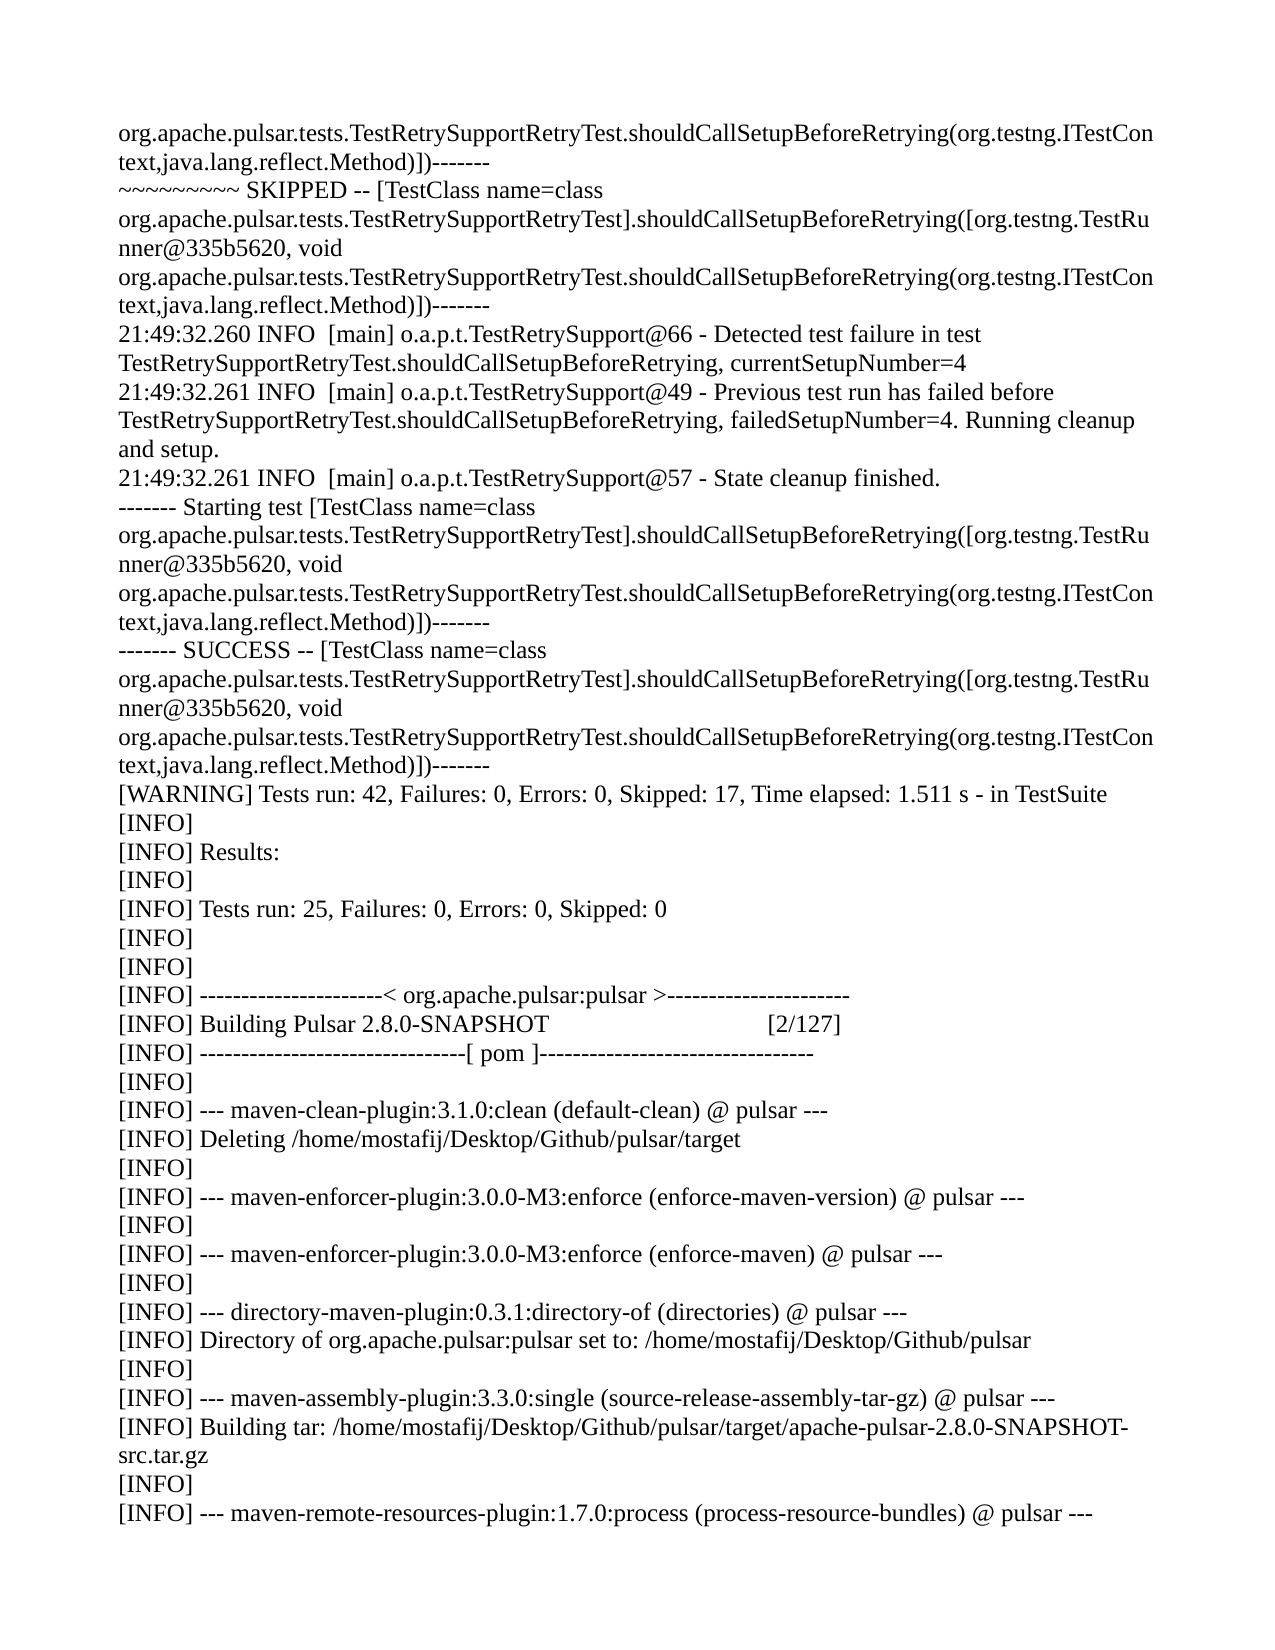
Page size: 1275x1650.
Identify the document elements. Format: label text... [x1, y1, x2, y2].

text [INFO] --- maven-enforcer-plugin:3.0.0-M3:enforce (enforce-maven) @ pulsar --- [118, 1239, 1157, 1268]
text [INFO] Tests run: 25, Failures: 0, Errors: 0, Skipped: 0 [118, 894, 1157, 923]
text [INFO] --------------------------------[ pom ]--------------------------------- [118, 1038, 1157, 1067]
text [INFO] Directory of org.apache.pulsar:pulsar set to: /home/mostafij/Desktop/Github/pulsar [118, 1326, 1157, 1354]
text ------- Starting test [TestClass name=class org.apache.pulsar.tests.TestRetrySupportRetryTest].shouldCallSetupBeforeRetrying([org.testng.TestRunner@335b5620, void org.apache.pulsar.tests.TestRetrySupportRetryTest.shouldCallSetupBeforeRetrying(org.testng.ITestContext,java.lang.reflect.Method)])------- [118, 492, 1157, 636]
text ------- SUCCESS -- [TestClass name=class org.apache.pulsar.tests.TestRetrySupportRetryTest].shouldCallSetupBeforeRetrying([org.testng.TestRunner@335b5620, void org.apache.pulsar.tests.TestRetrySupportRetryTest.shouldCallSetupBeforeRetrying(org.testng.ITestContext,java.lang.reflect.Method)])------- [118, 636, 1157, 779]
text [INFO] [118, 923, 1157, 952]
text [INFO] --- maven-clean-plugin:3.1.0:clean (default-clean) @ pulsar --- [118, 1096, 1157, 1124]
text [INFO] [118, 952, 1157, 981]
text [INFO] --- maven-assembly-plugin:3.3.0:single (source-release-assembly-tar-gz) @ pulsar --- [118, 1383, 1157, 1412]
text [INFO] Building tar: /home/mostafij/Desktop/Github/pulsar/target/apache-pulsar-2.8.0-SNAPSHOT-src.tar.gz [118, 1412, 1157, 1469]
text [INFO] [118, 808, 1157, 837]
text [INFO] Results: [118, 837, 1157, 866]
text [INFO] [118, 1354, 1157, 1383]
text ~~~~~~~~~ SKIPPED -- [TestClass name=class org.apache.pulsar.tests.TestRetrySupportRetryTest].shouldCallSetupBeforeRetrying([org.testng.TestRunner@335b5620, void org.apache.pulsar.tests.TestRetrySupportRetryTest.shouldCallSetupBeforeRetrying(org.testng.ITestContext,java.lang.reflect.Method)])------- [118, 176, 1157, 319]
text [INFO] [118, 1153, 1157, 1182]
text [INFO] ----------------------< org.apache.pulsar:pulsar >---------------------- [118, 981, 1157, 1009]
text [INFO] --- maven-enforcer-plugin:3.0.0-M3:enforce (enforce-maven-version) @ pulsar --- [118, 1182, 1157, 1211]
text [INFO] [118, 1268, 1157, 1297]
text [INFO] --- maven-remote-resources-plugin:1.7.0:process (process-resource-bundles) @ pulsar --- [118, 1498, 1157, 1527]
text [INFO] Building Pulsar 2.8.0-SNAPSHOT [2/127] [118, 1009, 1157, 1038]
text 21:49:32.260 INFO [main] o.a.p.t.TestRetrySupport@66 - Detected test failure in test TestRetrySupportRetryTest.shouldCallSetupBeforeRetrying, currentSetupNumber=4 [118, 319, 1157, 377]
text [INFO] [118, 1469, 1157, 1498]
text org.apache.pulsar.tests.TestRetrySupportRetryTest.shouldCallSetupBeforeRetrying(org.testng.ITestContext,java.lang.reflect.Method)])------- [118, 118, 1157, 176]
text 21:49:32.261 INFO [main] o.a.p.t.TestRetrySupport@49 - Previous test run has failed before TestRetrySupportRetryTest.shouldCallSetupBeforeRetrying, failedSetupNumber=4. Running cleanup and setup. [118, 377, 1157, 463]
text [INFO] [118, 1211, 1157, 1239]
text [INFO] [118, 866, 1157, 894]
text [INFO] [118, 1067, 1157, 1096]
text [INFO] Deleting /home/mostafij/Desktop/Github/pulsar/target [118, 1124, 1157, 1153]
text [INFO] --- directory-maven-plugin:0.3.1:directory-of (directories) @ pulsar --- [118, 1297, 1157, 1326]
text [WARNING] Tests run: 42, Failures: 0, Errors: 0, Skipped: 17, Time elapsed: 1.511 s - in TestSuite [118, 779, 1157, 808]
text 21:49:32.261 INFO [main] o.a.p.t.TestRetrySupport@57 - State cleanup finished. [118, 463, 1157, 492]
